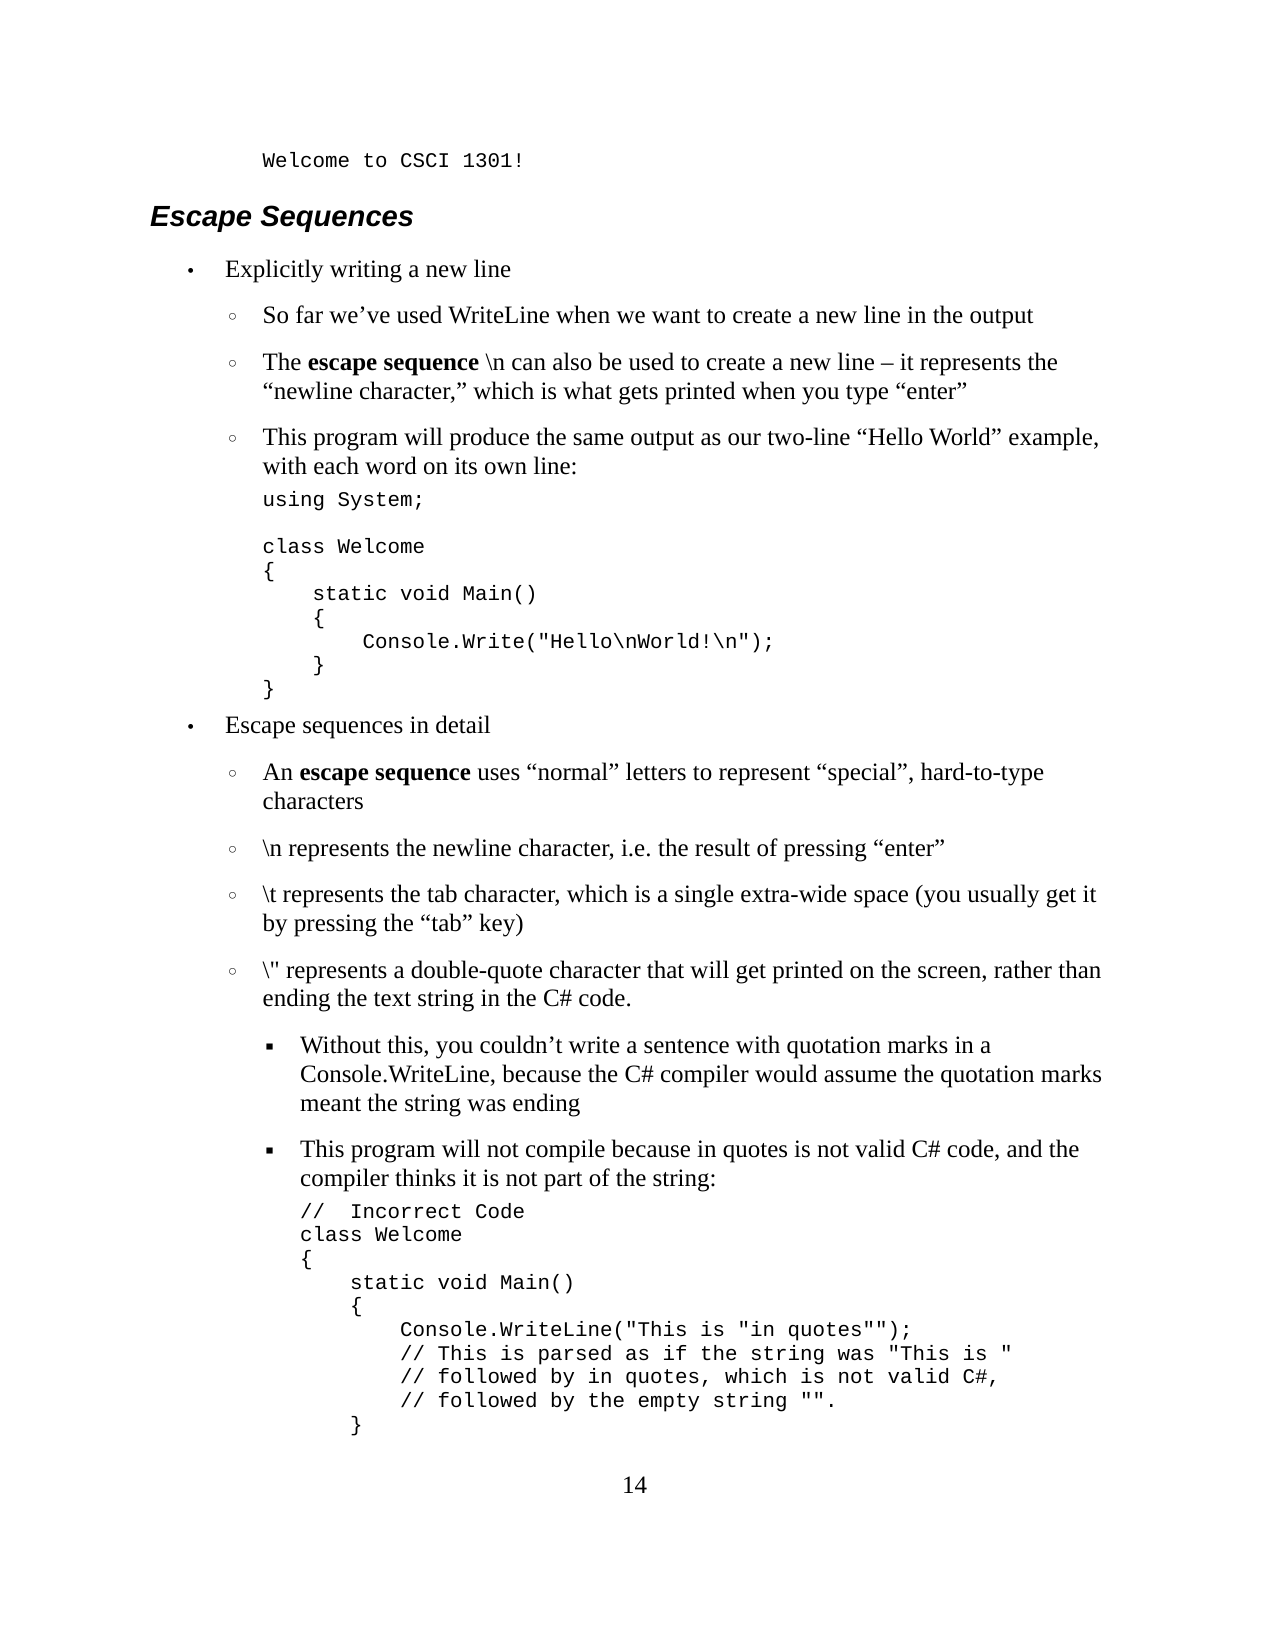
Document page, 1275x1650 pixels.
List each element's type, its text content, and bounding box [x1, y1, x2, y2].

list static void Main() [262, 1272, 1125, 1295]
list Explicitly writing a new line [187, 254, 1125, 282]
list // followed by in quotes, which is not valid C#, [262, 1366, 1125, 1390]
list The escape sequence \n can also be used to create a new line – it represents the “newline character,” which is what gets printed when you type “enter” [225, 347, 1125, 404]
list } [225, 678, 1125, 702]
list { [262, 1295, 1125, 1319]
list } [225, 654, 1125, 678]
list using System; [225, 489, 1125, 512]
list // followed by the empty string "". [262, 1390, 1125, 1414]
list { [225, 560, 1125, 583]
list } [262, 1414, 1125, 1437]
list Console.WriteLine("This is "in quotes""); [262, 1319, 1125, 1343]
list Console.Write("Hello\nWorld!\n"); [225, 631, 1125, 654]
list \" represents a double-quote character that will get printed on the screen, rather than ending the text string in the C# code. [225, 955, 1125, 1012]
list // Incorrect Code [262, 1201, 1125, 1224]
list This program will produce the same output as our two-line “Hello World” example, with each word on its own line: [225, 422, 1125, 480]
list { [225, 607, 1125, 631]
list class Welcome [262, 1224, 1125, 1248]
list \t represents the tab character, which is a single extra-wide space (you usually get it by pressing the “tab” key) [225, 879, 1125, 937]
list { [262, 1248, 1125, 1272]
list Welcome to CSCI 1301! [225, 150, 1125, 174]
list Without this, you couldn’t write a sentence with quotation marks in a Console.WriteLine, because the C# compiler would assume the quotation marks meant the string was ending [262, 1030, 1125, 1116]
list Escape sequences in detail [187, 711, 1125, 739]
subtitle Escape Sequences [150, 199, 1125, 232]
list This program will not compile because in quotes is not valid C# code, and the compiler thinks it is not part of the string: [262, 1134, 1125, 1192]
list An escape sequence uses “normal” letters to represent “special”, hard-to-type characters [225, 757, 1125, 815]
list \n represents the newline character, i.e. the result of pressing “enter” [225, 833, 1125, 861]
list // This is parsed as if the string was "This is " [262, 1343, 1125, 1366]
list So far we’ve used WriteLine when we want to create a new line in the output [225, 300, 1125, 329]
list class Welcome [225, 536, 1125, 560]
list static void Main() [225, 583, 1125, 607]
